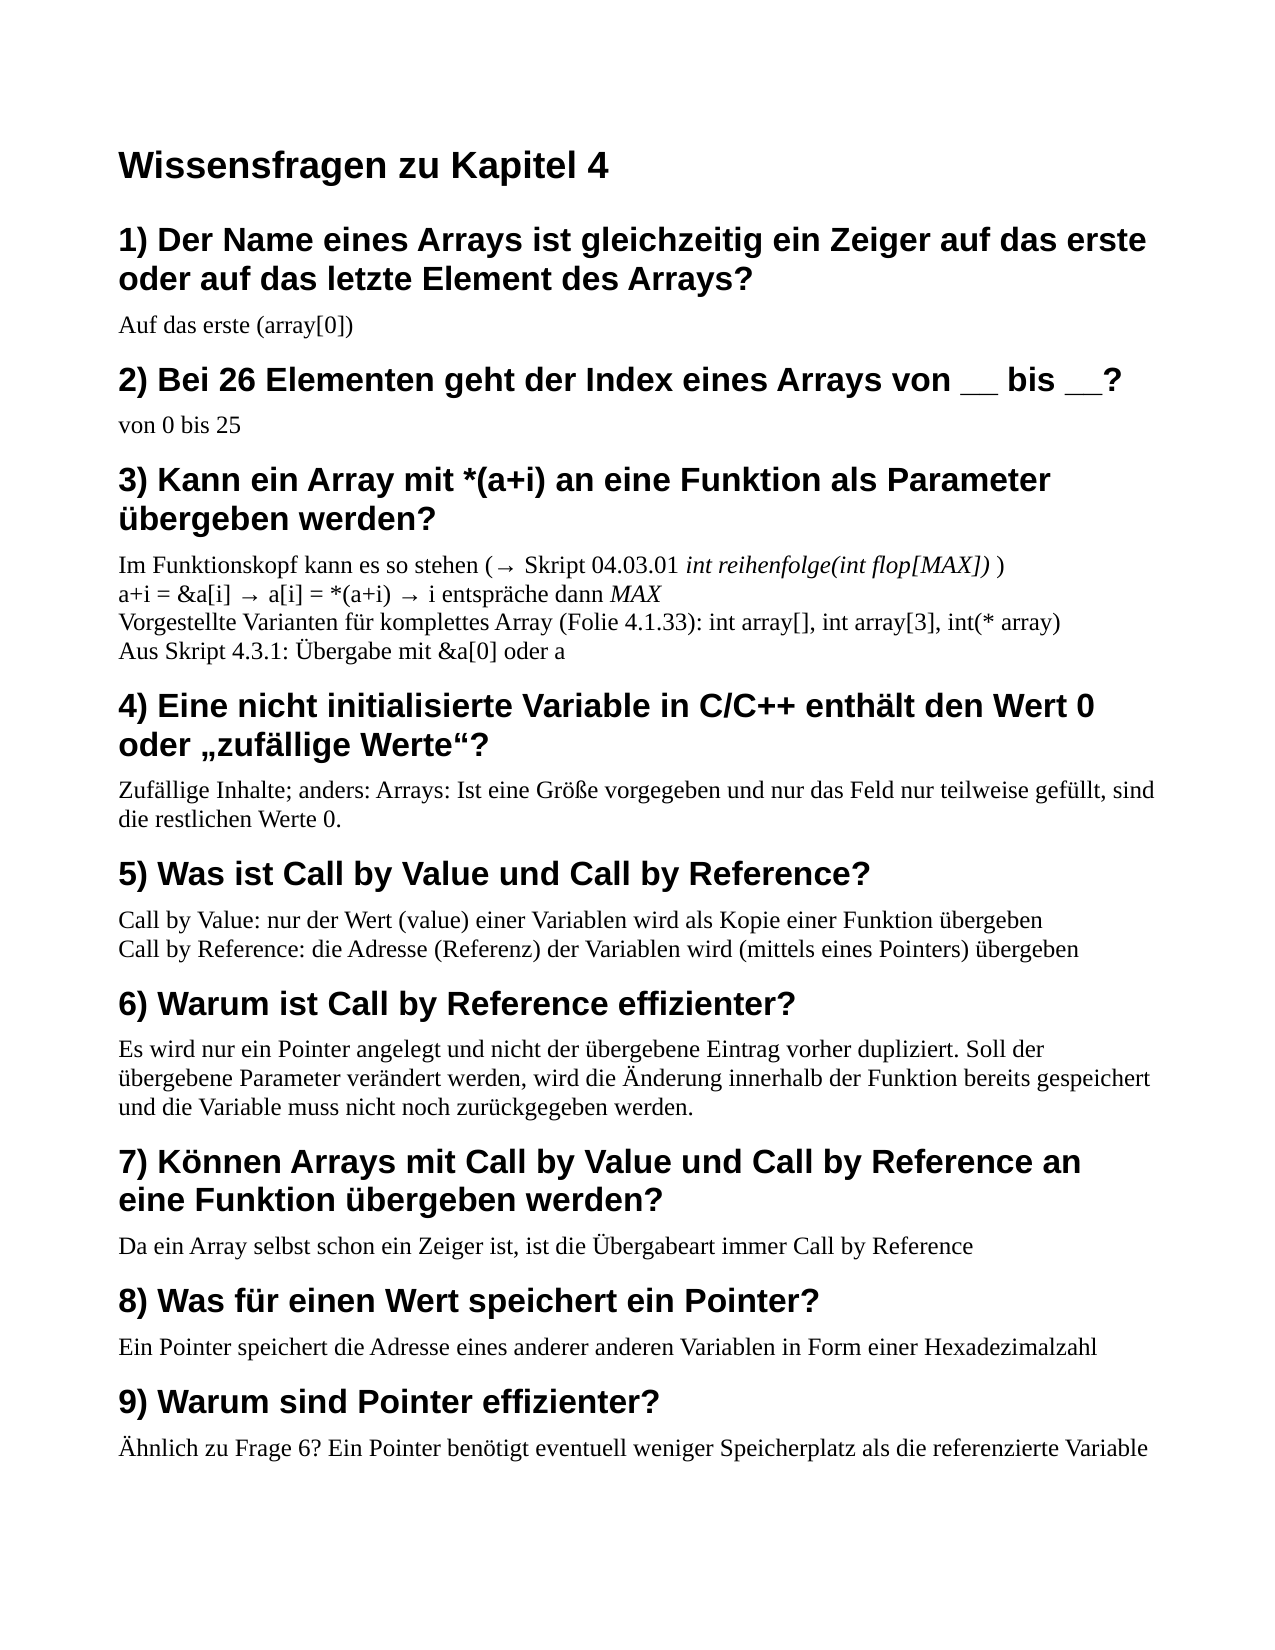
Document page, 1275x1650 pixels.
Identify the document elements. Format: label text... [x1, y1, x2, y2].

text Im Funktionskopf kann es so stehen (→ Skript 04.03.01 int reihenfolge(int flop[MAX]) ) [118, 550, 1157, 579]
subtitle 1) Der Name eines Arrays ist gleichzeitig ein Zeiger auf das erste oder auf das letzte Element des Arrays? [118, 220, 1157, 297]
subtitle 7) Können Arrays mit Call by Value und Call by Reference an eine Funktion übergeben werden? [118, 1142, 1157, 1219]
subtitle Wissensfragen zu Kapitel 4 [118, 143, 1157, 187]
subtitle 9) Warum sind Pointer effizienter? [118, 1382, 1157, 1420]
subtitle 3) Kann ein Array mit *(a+i) an eine Funktion als Parameter übergeben werden? [118, 460, 1157, 537]
subtitle 5) Was ist Call by Value und Call by Reference? [118, 854, 1157, 893]
text Vorgestellte Varianten für komplettes Array (Folie 4.1.33): int array[], int array[3], int(* array) [118, 607, 1157, 636]
text a+i = &a[i] → a[i] = *(a+i) → i entspräche dann MAX [118, 579, 1157, 607]
subtitle 2) Bei 26 Elementen geht der Index eines Arrays von __ bis __? [118, 359, 1157, 398]
text Call by Value: nur der Wert (value) einer Variablen wird als Kopie einer Funktion übergeben [118, 905, 1157, 934]
text Auf das erste (array[0]) [118, 310, 1157, 339]
text Es wird nur ein Pointer angelegt und nicht der übergebene Eintrag vorher dupliziert. Soll der übergebene Parameter verändert werden, wird die Änderung innerhalb der Funktion bereits gespeichert und die Variable muss nicht noch zurückgegeben werden. [118, 1034, 1157, 1121]
text Ein Pointer speichert die Adresse eines anderer anderen Variablen in Form einer Hexadezimalzahl [118, 1332, 1157, 1361]
subtitle 8) Was für einen Wert speichert ein Pointer? [118, 1281, 1157, 1320]
text Aus Skript 4.3.1: Übergabe mit &a[0] oder a [118, 636, 1157, 665]
text Da ein Array selbst schon ein Zeiger ist, ist die Übergabeart immer Call by Reference [118, 1231, 1157, 1260]
subtitle 6) Warum ist Call by Reference effizienter? [118, 983, 1157, 1022]
text Zufällige Inhalte; anders: Arrays: Ist eine Größe vorgegeben und nur das Feld nur teilweise gefüllt, sind die restlichen Werte 0. [118, 776, 1157, 833]
text Ähnlich zu Frage 6? Ein Pointer benötigt eventuell weniger Speicherplatz als die referenzierte Variable [118, 1433, 1157, 1462]
subtitle 4) Eine nicht initialisierte Variable in C/C++ enthält den Wert 0 oder „zufällige Werte“? [118, 686, 1157, 763]
text Call by Reference: die Adresse (Referenz) der Variablen wird (mittels eines Pointers) übergeben [118, 934, 1157, 963]
text von 0 bis 25 [118, 411, 1157, 439]
